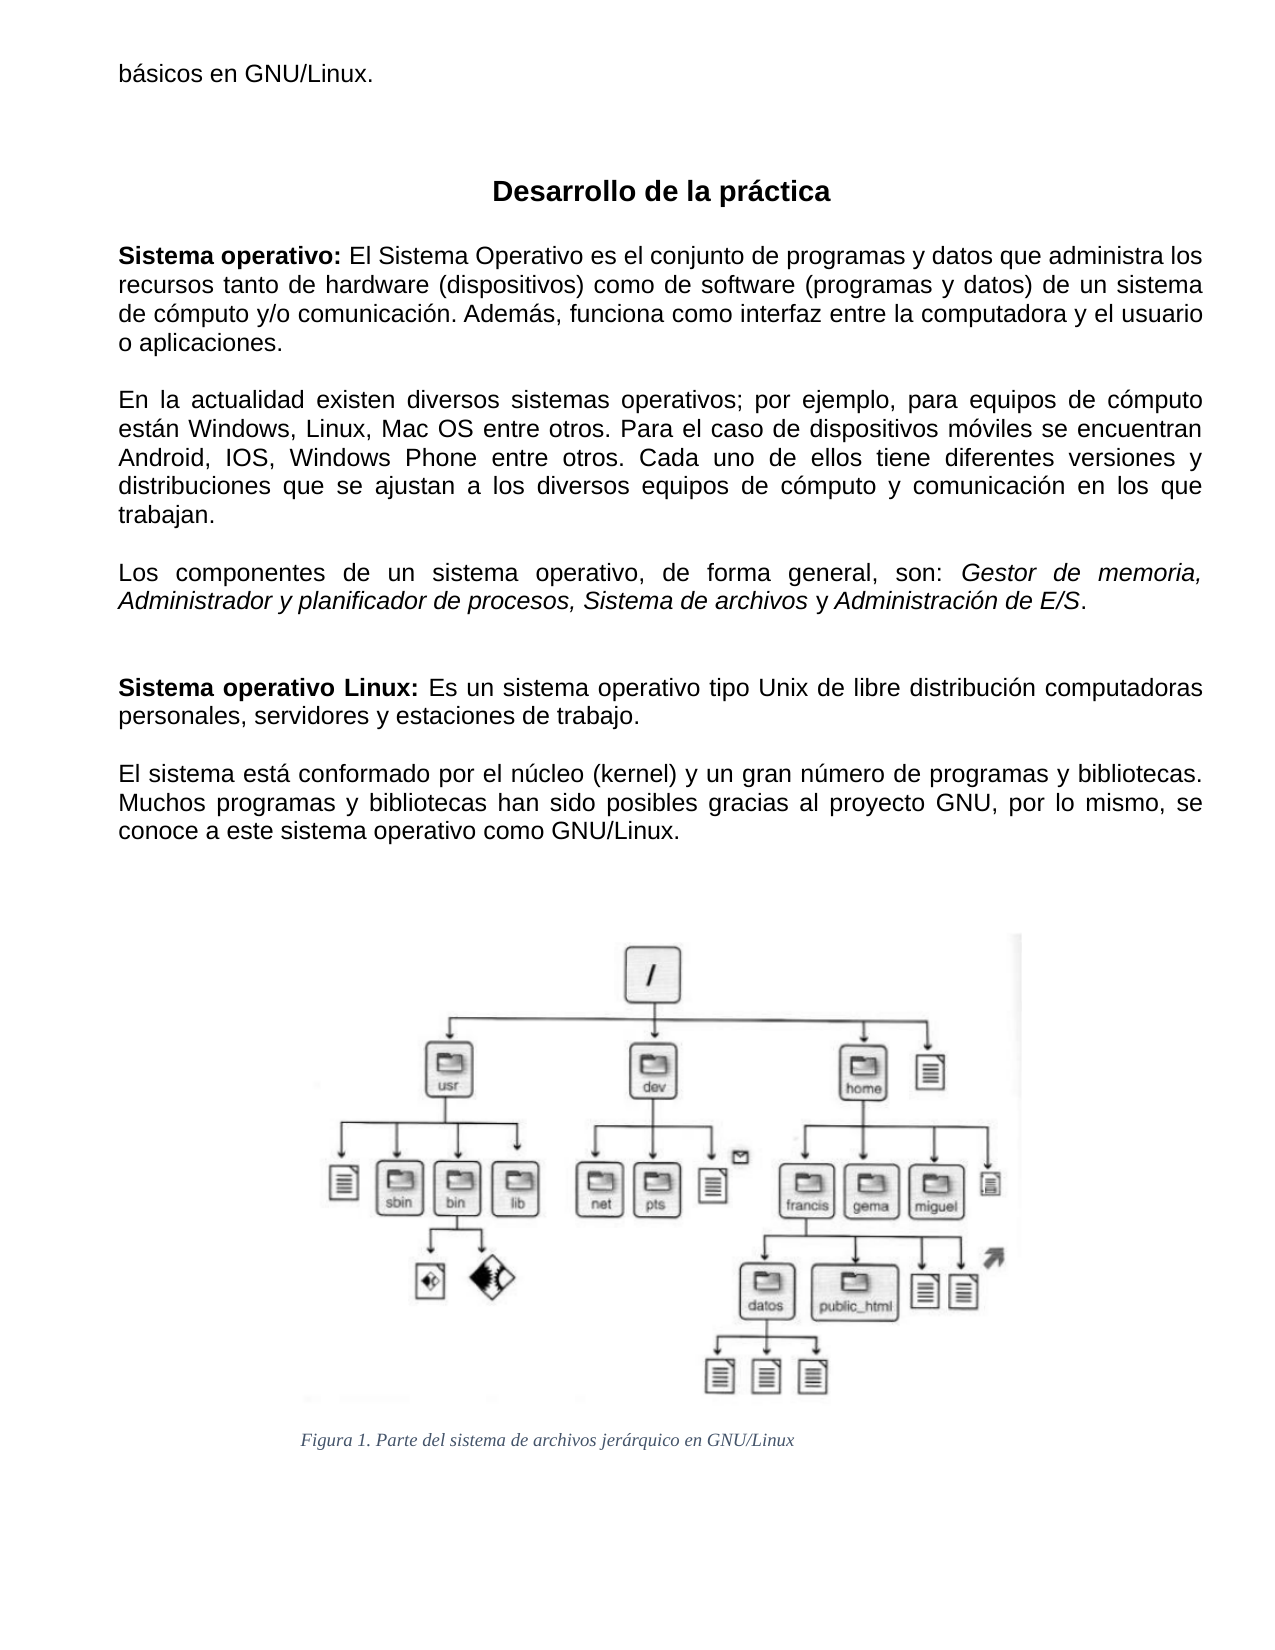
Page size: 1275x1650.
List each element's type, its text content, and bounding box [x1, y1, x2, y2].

text Sistema operativo: El Sistema Operativo es el conjunto de programas y datos que administra los recursos tanto de hardware (dispositivos) como de software (programas y datos) de un sistema de cómputo y/o comunicación. Además, funciona como interfaz entre la computadora y el usuario o aplicaciones. [118, 241, 1205, 356]
text En la actualidad existen diversos sistemas operativos; por ejemplo, para equipos de cómputo están Windows, Linux, Mac OS entre otros. Para el caso de dispositivos móviles se encuentran Android, IOS, Windows Phone entre otros. Cada uno de ellos tiene diferentes versiones y distribuciones que se ajustan a los diversos equipos de cómputo y comunicación en los que trabajan. [118, 385, 1205, 529]
text Sistema operativo Linux: Es un sistema operativo tipo Unix de libre distribución computadoras personales, servidores y estaciones de trabajo. [118, 672, 1205, 730]
text El sistema está conformado por el núcleo (kernel) y un gran número de programas y bibliotecas. Muchos programas y bibliotecas han sido posibles gracias al proyecto GNU, por lo mismo, se conoce a este sistema operativo como GNU/Linux. [118, 759, 1205, 845]
text Los componentes de un sistema operativo, de forma general, son: Gestor de memoria, Administrador y planificador de procesos, Sistema de archivos y Administración de E/S. [118, 557, 1205, 615]
text Figura 1. Parte del sistema de archivos jerárquico en GNU/Linux [300, 1429, 1021, 1451]
text básicos en GNU/Linux. [118, 59, 1205, 88]
text Desarrollo de la práctica [118, 174, 1205, 208]
